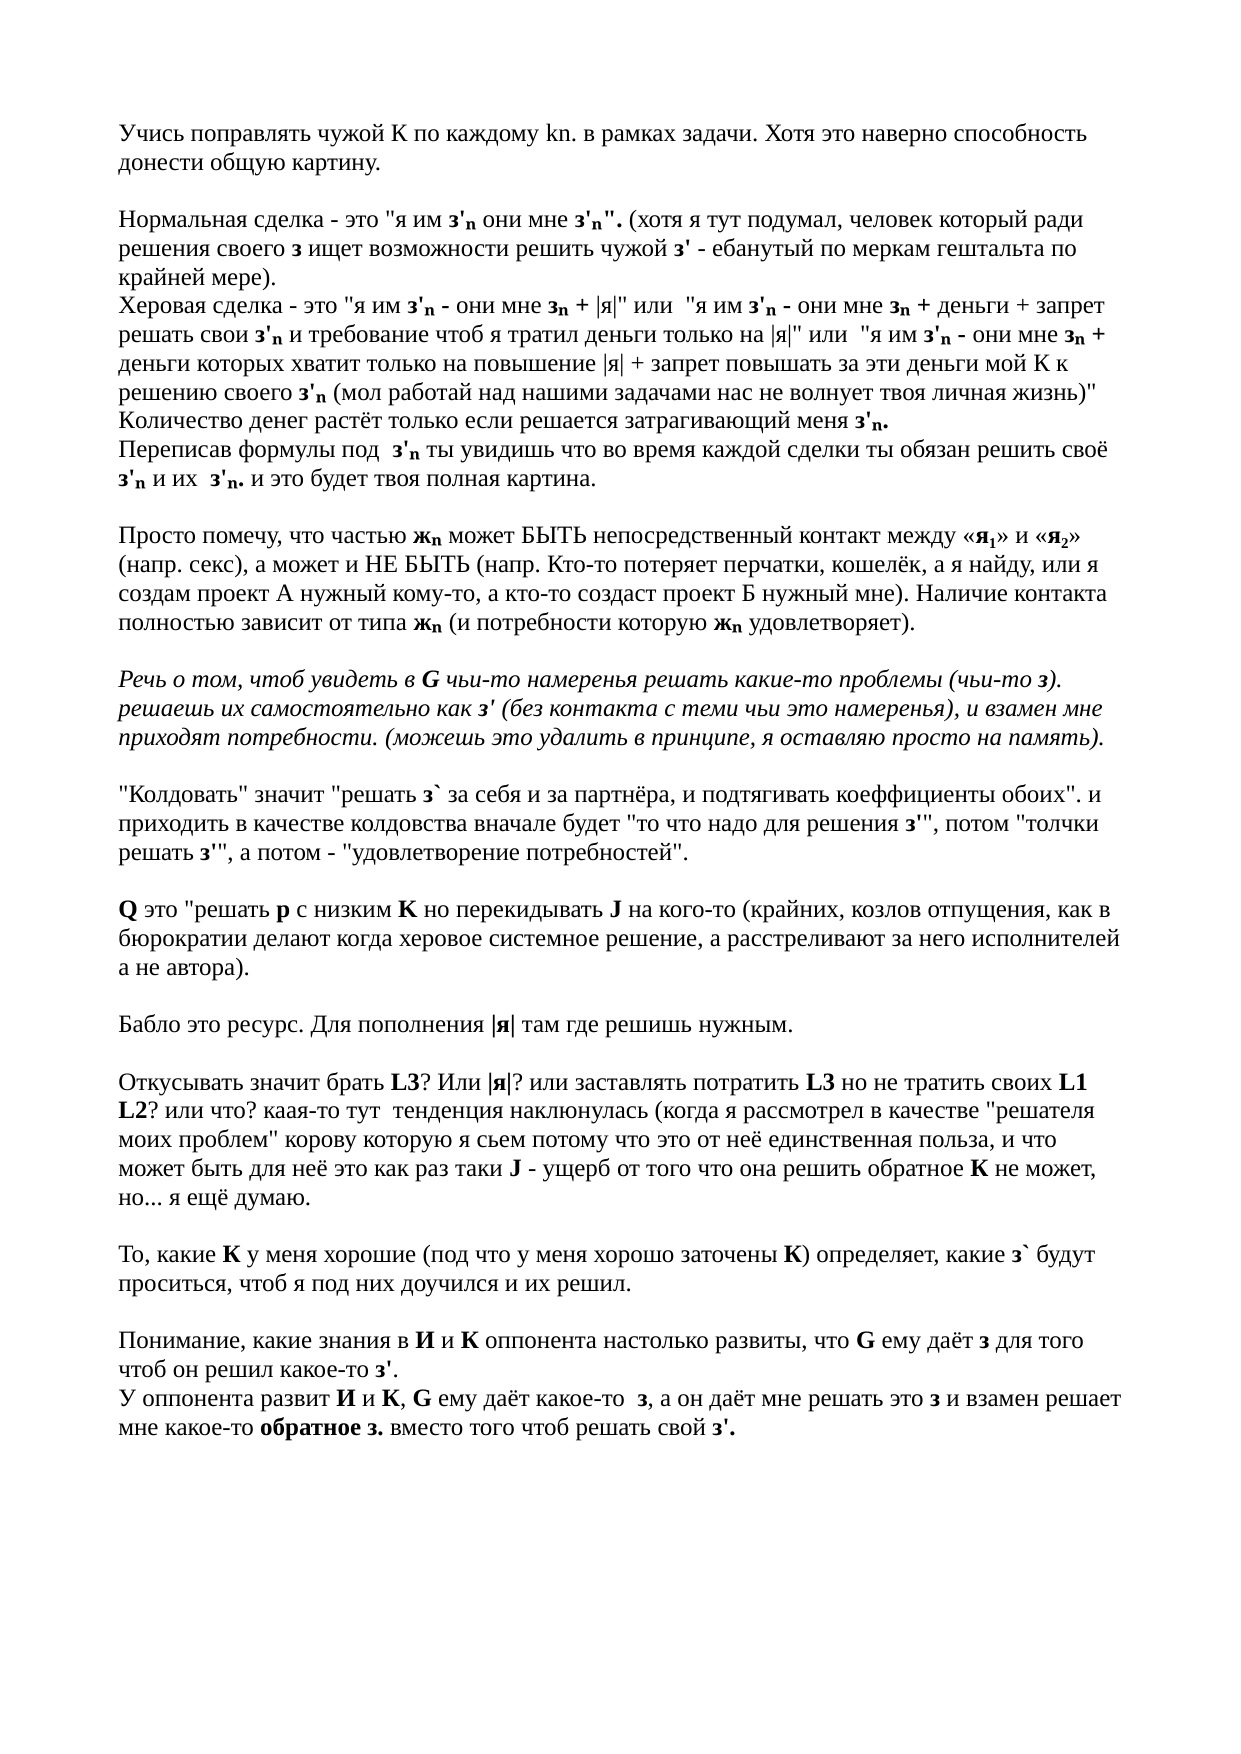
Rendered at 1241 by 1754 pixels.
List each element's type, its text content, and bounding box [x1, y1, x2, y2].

text Учись поправлять чужой К по каждому kn. в рамках задачи. Хотя это наверно способность донести общую картину. [118, 118, 1122, 176]
text "Колдовать" значит "решать з` за себя и за партнёра, и подтягивать коеффициенты обоих". и приходить в качестве колдовства вначале будет "то что надо для решения з'", потом "толчки решать з'", а потом - "удовлетворение потребностей". [118, 779, 1122, 866]
text Переписав формулы под з'ₙ ты увидишь что во время каждой сделки ты обязан решить своё з'ₙ и их з'ₙ. и это будет твоя полная картина. [118, 434, 1122, 492]
text Нормальная сделка - это "я им з'ₙ они мне з'ₙ". (хотя я тут подумал, человек который ради решения своего з ищет возможности решить чужой з' - ебанутый по меркам гештальта по крайней мере). [118, 204, 1122, 291]
text Q это "решать р с низким K но перекидывать J на кого-то (крайних, козлов отпущения, как в бюрократии делают когда херовое системное решение, а расстреливают за него исполнителей а не автора). [118, 894, 1122, 981]
text Бабло это ресурс. Для пополнения |я| там где решишь нужным. [118, 1009, 1122, 1038]
text Понимание, какие знания в И и К оппонента настолько развиты, что G ему даёт з для того чтоб он решил какое-то з'. [118, 1326, 1122, 1383]
text Количество денег растёт только если решается затрагивающий меня з'ₙ. [118, 406, 1122, 434]
text Откусывать значит брать L3? Или |я|? или заставлять потратить L3 но не тратить своих L1 L2? или что? каая-то тут тенденция наклюнулась (когда я рассмотрел в качестве "решателя моих проблем" корову которую я сьем потому что это от неё единственная польза, и что может быть для неё это как раз таки J - ущерб от того что она решить обратное К не может, но... я ещё думаю. [118, 1067, 1122, 1211]
text Речь о том, чтоб увидеть в G чьи-то намеренья решать какие-то проблемы (чьи-то з). решаешь их самостоятельно как з' (без контакта с теми чьи это намеренья), и взамен мне приходят потребности. (можешь это удалить в принципе, я оставляю просто на память). [118, 664, 1122, 751]
text Херовая сделка - это "я им з'ₙ - они мне зₙ + |я|" или "я им з'ₙ - они мне зₙ + деньги + запрет решать свои з'ₙ и требование чтоб я тратил деньги только на |я|" или "я им з'ₙ - они мне зₙ + деньги которых хватит только на повышение |я| + запрет повышать за эти деньги мой К к решению своего з'ₙ (мол работай над нашими задачами нас не волнует твоя личная жизнь)" [118, 291, 1122, 406]
text Просто помечу, что частью жₙ может БЫТЬ непосредственный контакт между «я₁» и «я₂» (напр. секс), а может и НЕ БЫТЬ (напр. Кто-то потеряет перчатки, кошелёк, а я найду, или я создам проект А нужный кому-то, а кто-то создаст проект Б нужный мне). Наличие контакта полностью зависит от типа жₙ (и потребности которую жₙ удовлетворяет). [118, 521, 1122, 636]
text У оппонента развит И и К, G ему даёт какое-то з, а он даёт мне решать это з и взамен решает мне какое-то обратное з. вместо того чтоб решать свой з'. [118, 1383, 1122, 1441]
text То, какие К у меня хорошие (под что у меня хорошо заточены К) определяет, какие з` будут проситься, чтоб я под них доучился и их решил. [118, 1239, 1122, 1297]
